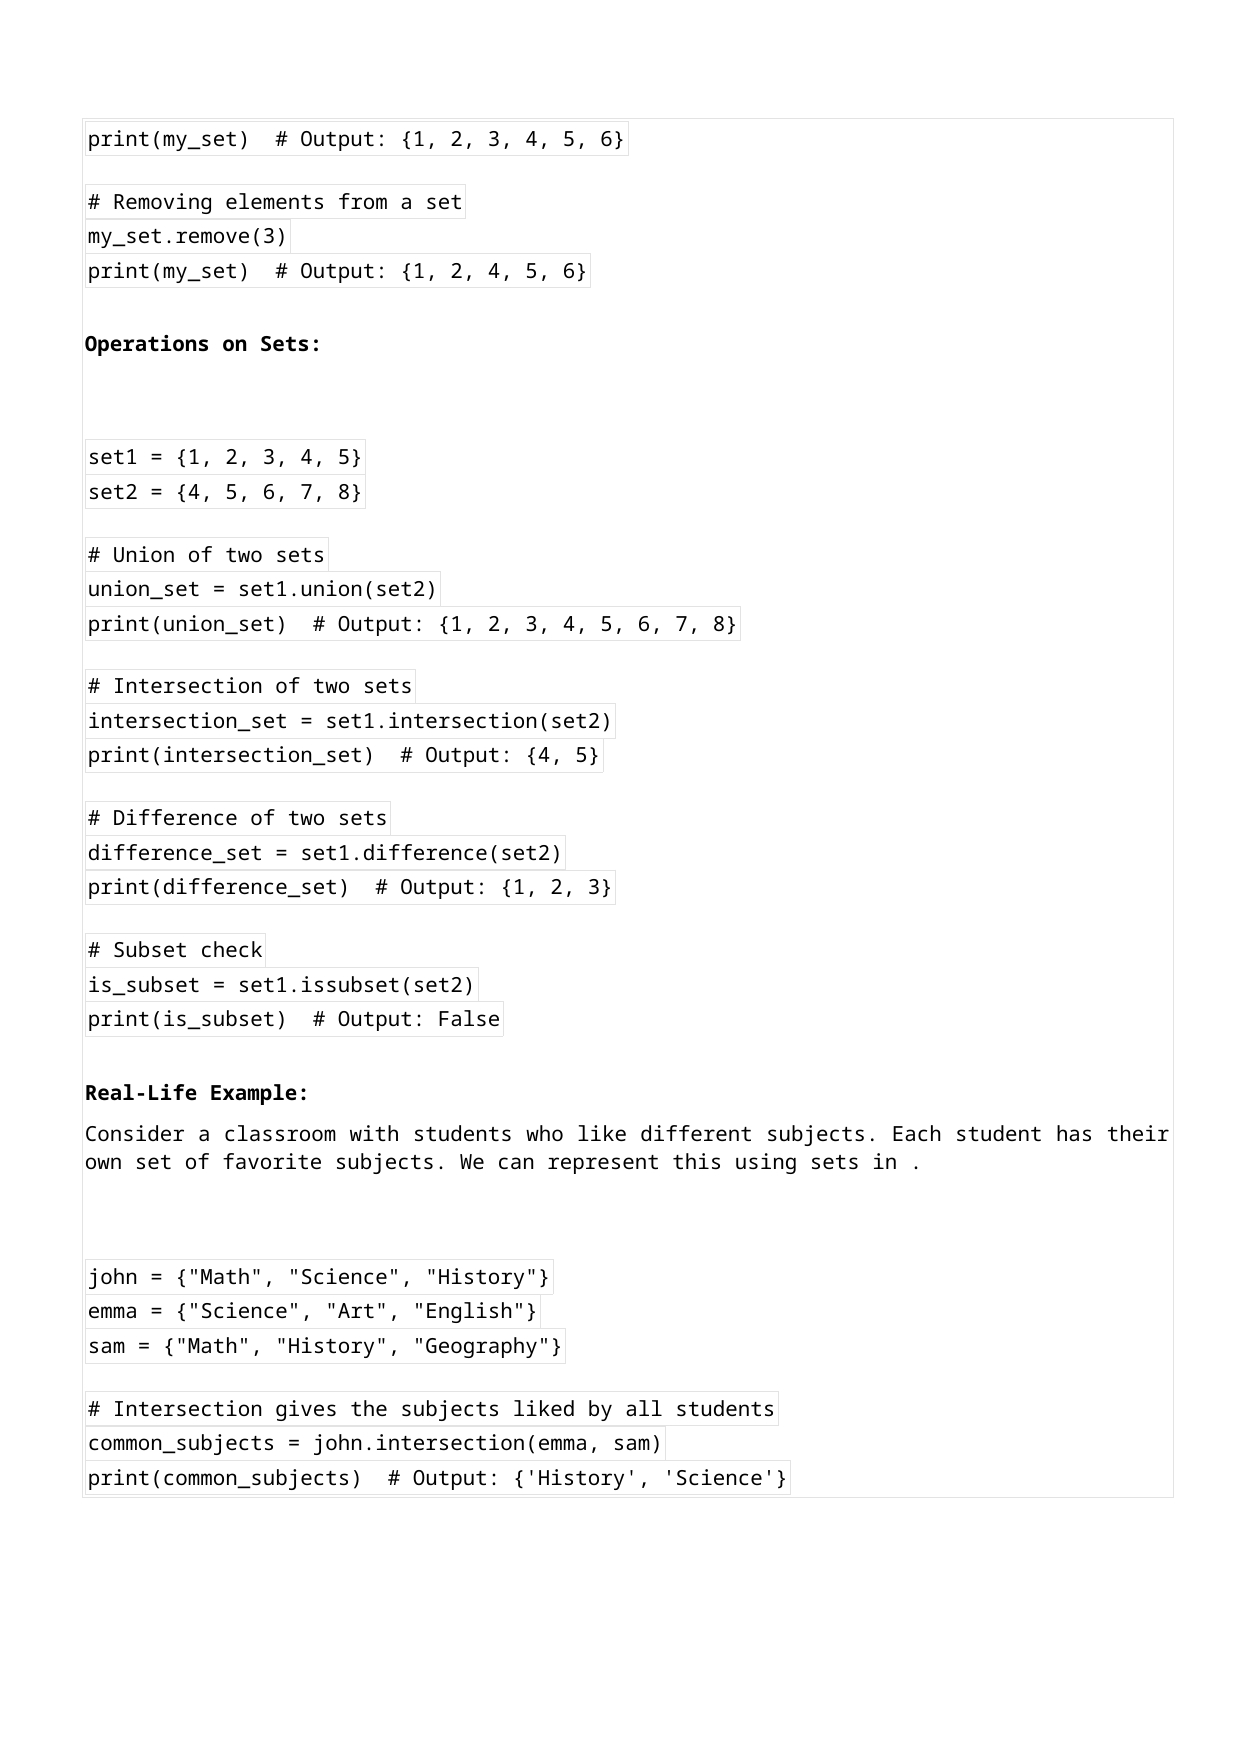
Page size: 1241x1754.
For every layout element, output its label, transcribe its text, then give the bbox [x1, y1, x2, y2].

text emma = {"Science", "Art", "English"} [86, 1295, 540, 1325]
subtitle Real-Life Example: [83, 1075, 1173, 1106]
text is_subset = set1.issubset(set2) [266, 964, 1173, 998]
text difference_set = set1.difference(set2) [391, 832, 1173, 866]
text union_set = set1.union(set2) [329, 568, 1173, 603]
text print(my_set) # Output: {1, 2, 4, 5, 6} [86, 254, 590, 287]
text sam = {"Math", "History", "Geography"} [541, 1325, 1173, 1363]
text print(difference_set) # Output: {1, 2, 3} [566, 866, 1173, 904]
text print(union_set) # Output: {1, 2, 3, 4, 5, 6, 7, 8} [86, 607, 740, 640]
text [666, 1422, 1173, 1457]
text print(intersection_set) # Output: {4, 5} [86, 739, 603, 772]
text common_subjects = john.intersection(emma, sam) [86, 1427, 665, 1457]
text # Removing elements from a set [83, 181, 1173, 216]
text # Difference of two sets [83, 797, 1173, 832]
text [541, 1291, 1173, 1325]
text john = {"Math", "Science", "History"} [83, 1256, 1173, 1291]
text # Union of two sets [83, 534, 1173, 568]
subtitle Operations on Sets: [83, 326, 1173, 358]
text print(common_subjects) # Output: {'History', 'Science'} [83, 1457, 1173, 1497]
text print(is_subset) # Output: False [86, 1002, 503, 1036]
text # Intersection of two sets [83, 666, 1173, 700]
text # Subset check [83, 929, 1173, 964]
text sam = {"Math", "History", "Geography"} [86, 1329, 565, 1363]
text [86, 734, 615, 738]
text print(my_set) # Output: {1, 2, 4, 5, 6} [291, 250, 1173, 287]
text [604, 734, 1173, 772]
text set2 = {4, 5, 6, 7, 8} [86, 475, 365, 508]
text [366, 471, 1173, 508]
text intersection_set = set1.intersection(set2) [416, 700, 1173, 734]
text union_set = set1.union(set2) [86, 572, 440, 603]
text my_set.remove(3) [86, 220, 290, 250]
text set1 = {1, 2, 3, 4, 5} [83, 436, 1173, 471]
text [291, 216, 1173, 250]
text # Intersection gives the subjects liked by all students [83, 1388, 1173, 1422]
text print(is_subset) # Output: False [479, 998, 1173, 1036]
text print(my_set) # Output: {1, 2, 3, 4, 5, 6} [83, 119, 1173, 156]
text difference_set = set1.difference(set2) [86, 836, 565, 866]
text intersection_set = set1.intersection(set2) [86, 704, 615, 734]
text print(difference_set) # Output: {1, 2, 3} [86, 871, 615, 904]
text is_subset = set1.issubset(set2) [86, 968, 478, 998]
text Consider a classroom with students who like different subjects. Each student has their own set of favorite subjects. We can represent this using sets in . [83, 1116, 1173, 1176]
text print(union_set) # Output: {1, 2, 3, 4, 5, 6, 7, 8} [441, 603, 1173, 640]
